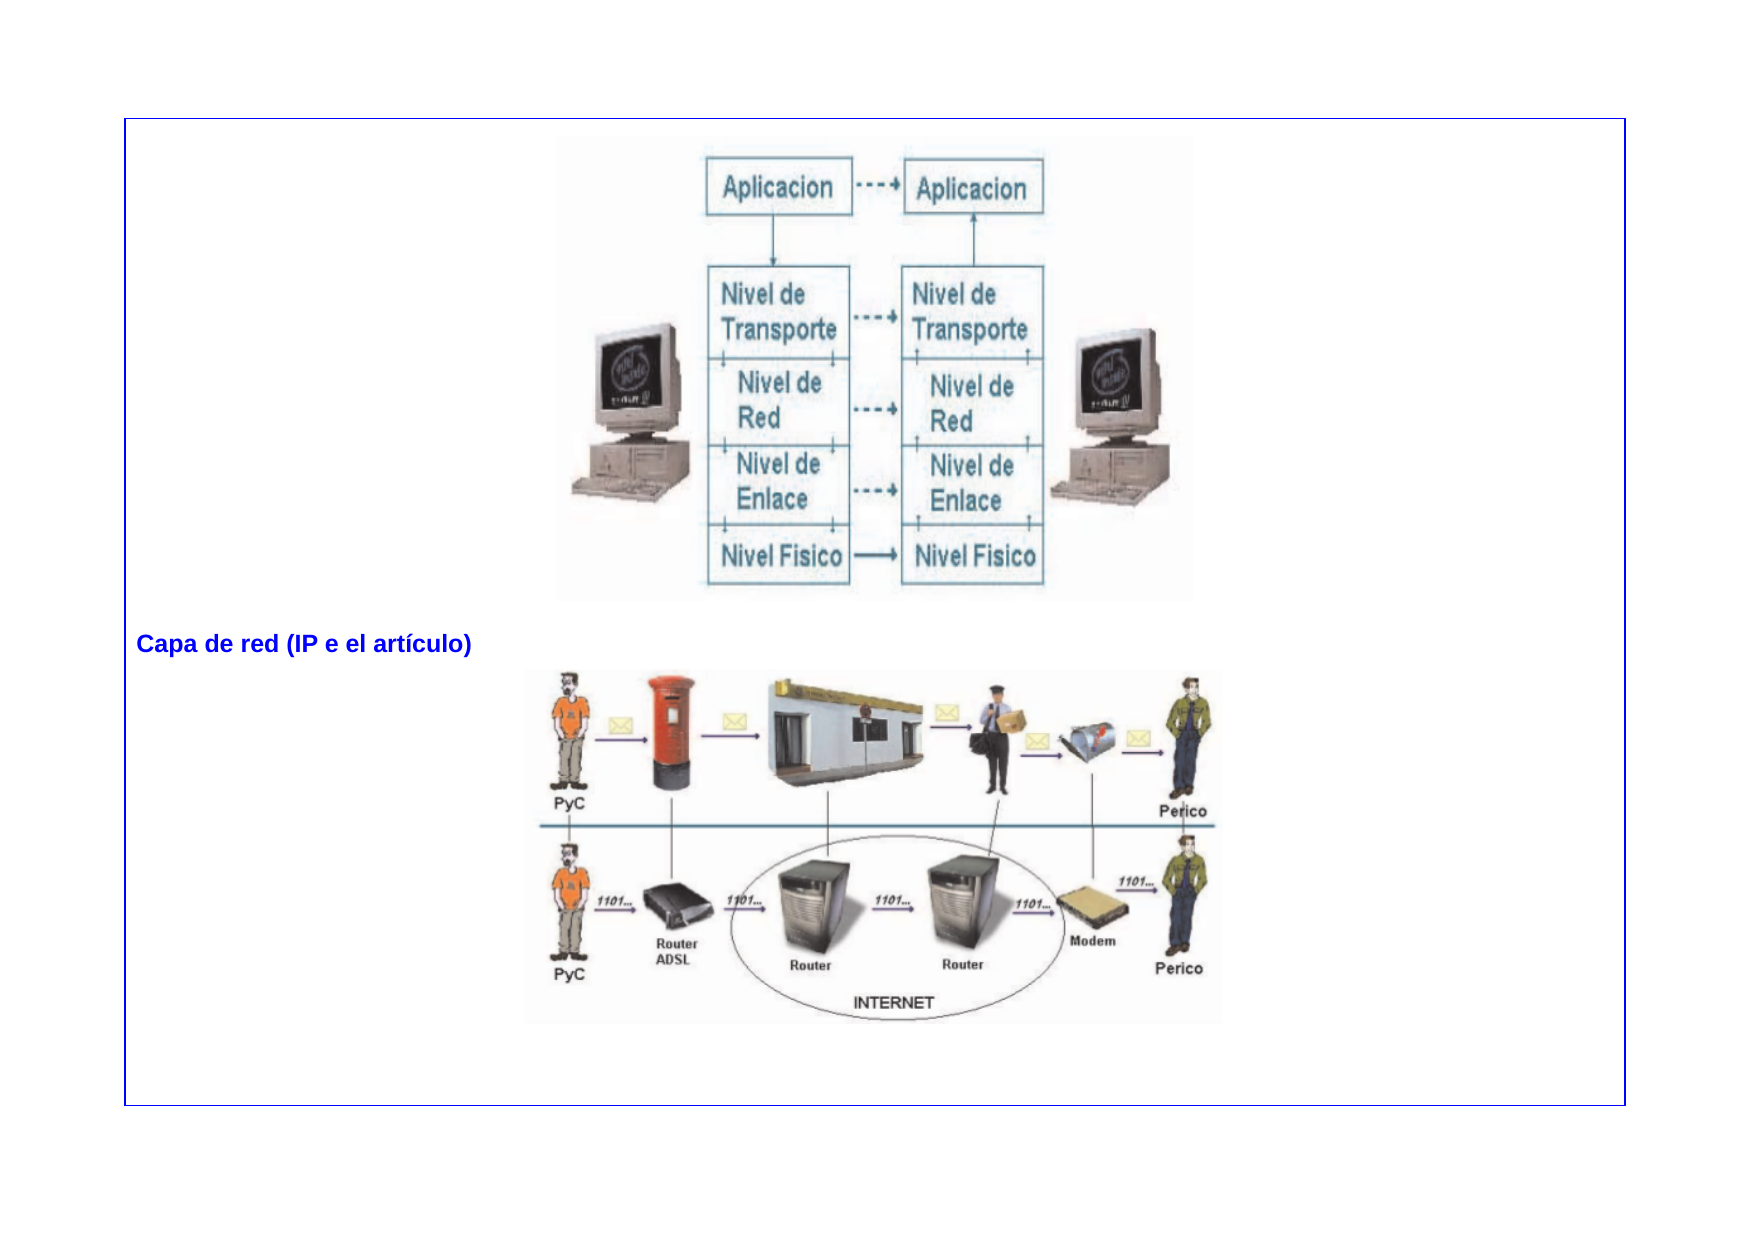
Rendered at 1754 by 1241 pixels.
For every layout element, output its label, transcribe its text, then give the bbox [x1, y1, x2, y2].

table_header [126, 1024, 1624, 1104]
table_header Capa de red (IP e el artículo) [126, 119, 1624, 1023]
picture [556, 136, 1194, 601]
picture [523, 669, 1224, 1024]
